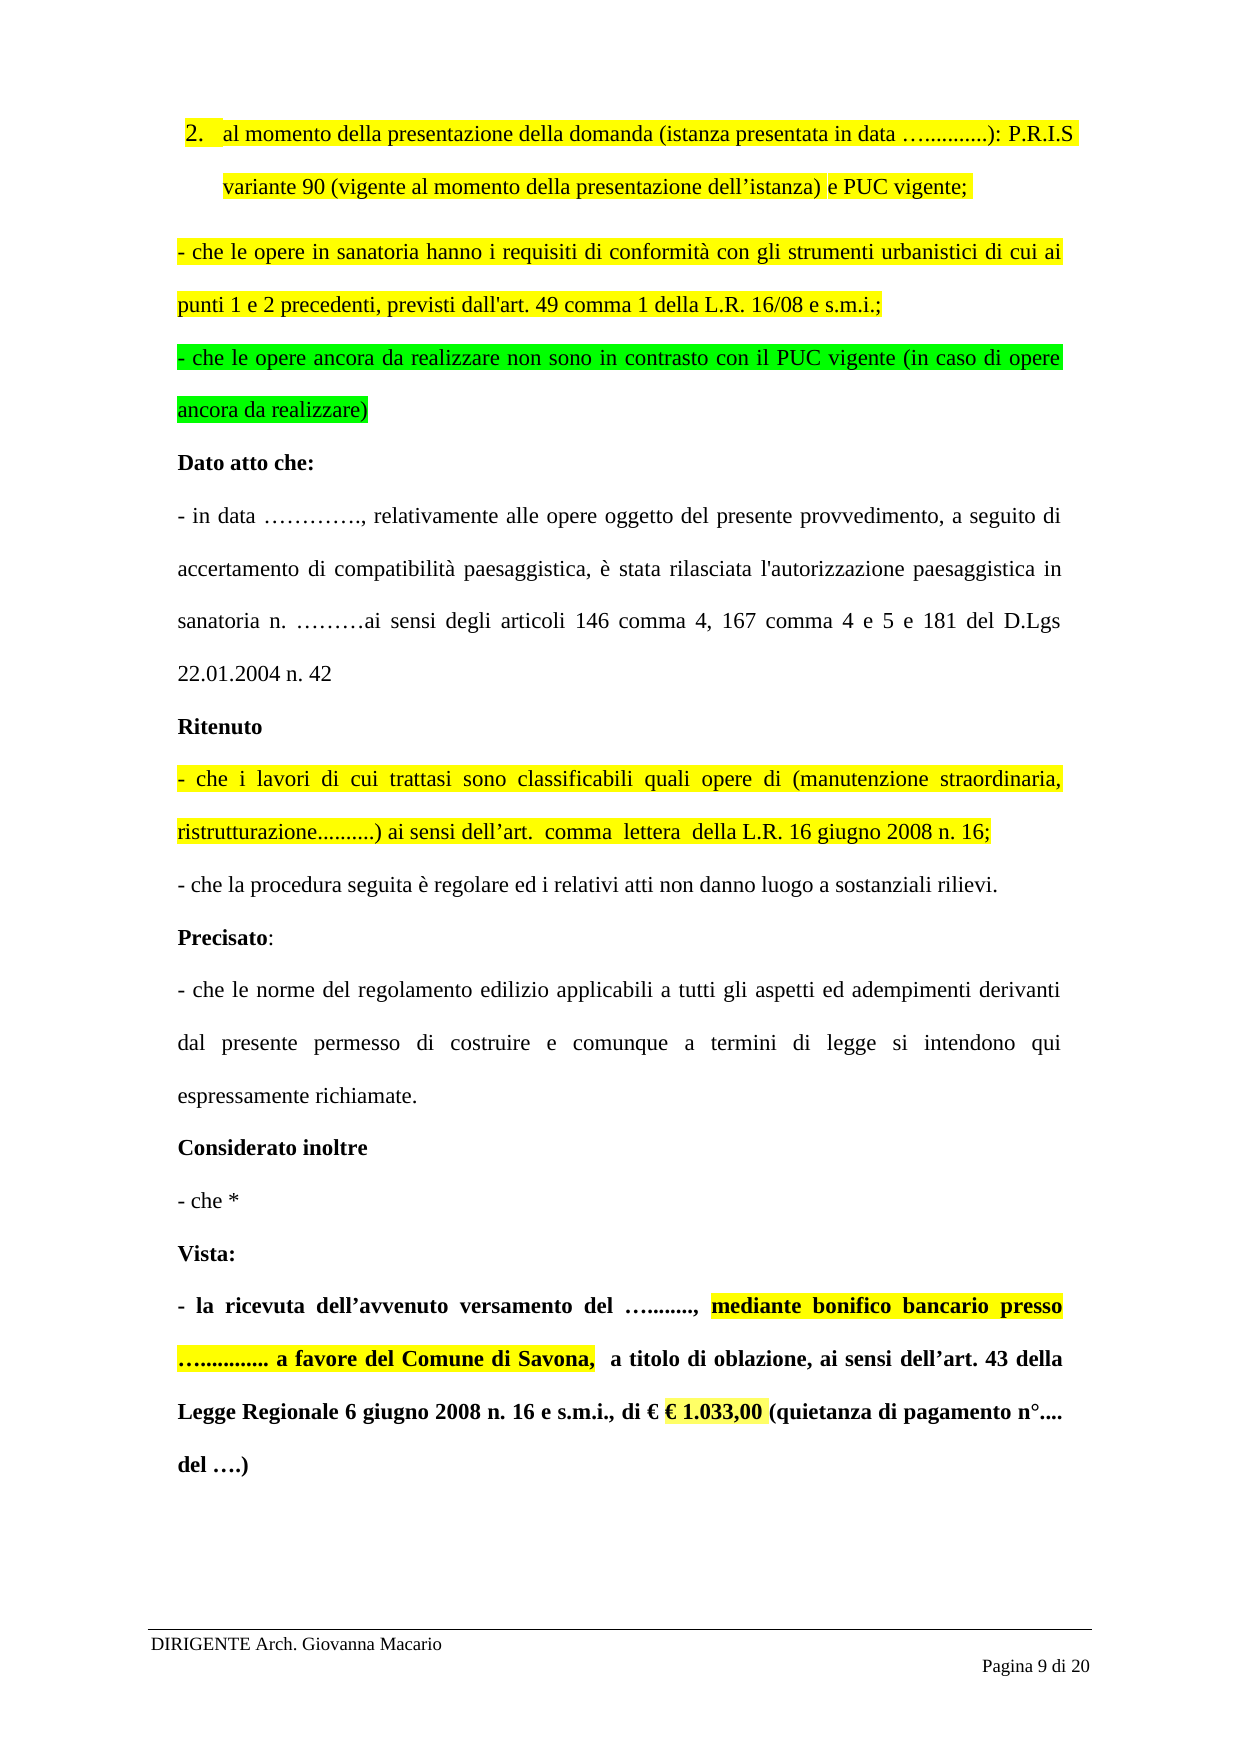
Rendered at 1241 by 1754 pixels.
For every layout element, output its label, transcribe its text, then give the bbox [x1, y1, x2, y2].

text - che le opere ancora da realizzare non sono in contrasto con il PUC vigente (in caso di opere ancora da realizzare) [177, 344, 1063, 423]
text - la ricevuta dell’avvenuto versamento del …........, mediante bonifico bancario presso …............ a favore del Comune di Savona, a titolo di oblazione, ai sensi dell’art. 43 della Legge Regionale 6 giugno 2008 n. 16 e s.m.i., di € € 1.033,00 (quietanza di pagamento n°.... del ….) [177, 1292, 1063, 1477]
text - che la procedura seguita è regolare ed i relativi atti non danno luogo a sostanziali rilievi. [177, 871, 1063, 897]
list al momento della presentazione della domanda (istanza presentata in data …...........): P.R.I.S variante 90 (vigente al momento della presentazione dell’istanza) e PUC vigente; [185, 118, 1092, 199]
text Vista: [177, 1240, 1063, 1266]
text - che i lavori di cui trattasi sono classificabili quali opere di (manutenzione straordinaria, ristrutturazione..........) ai sensi dell’art. comma lettera della L.R. 16 giugno 2008 n. 16; [177, 765, 1063, 844]
text - che le opere in sanatoria hanno i requisiti di conformità con gli strumenti urbanistici di cui ai punti 1 e 2 precedenti, previsti dall'art. 49 comma 1 della L.R. 16/08 e s.m.i.; [177, 238, 1063, 317]
text Considerato inoltre [177, 1134, 1063, 1161]
text - che * [177, 1187, 1063, 1213]
text Dato atto che: [177, 449, 1063, 476]
text - che le norme del regolamento edilizio applicabili a tutti gli aspetti ed adempimenti derivanti dal presente permesso di costruire e comunque a termini di legge si intendono qui espressamente richiamate. [177, 976, 1063, 1108]
text Precisato: [177, 923, 1063, 950]
text - in data …………., relativamente alle opere oggetto del presente provvedimento, a seguito di accertamento di compatibilità paesaggistica, è stata rilasciata l'autorizzazione paesaggistica in sanatoria n. ………ai sensi degli articoli 146 comma 4, 167 comma 4 e 5 e 181 del D.Lgs 22.01.2004 n. 42 [177, 502, 1063, 686]
text Ritenuto [177, 713, 1063, 739]
